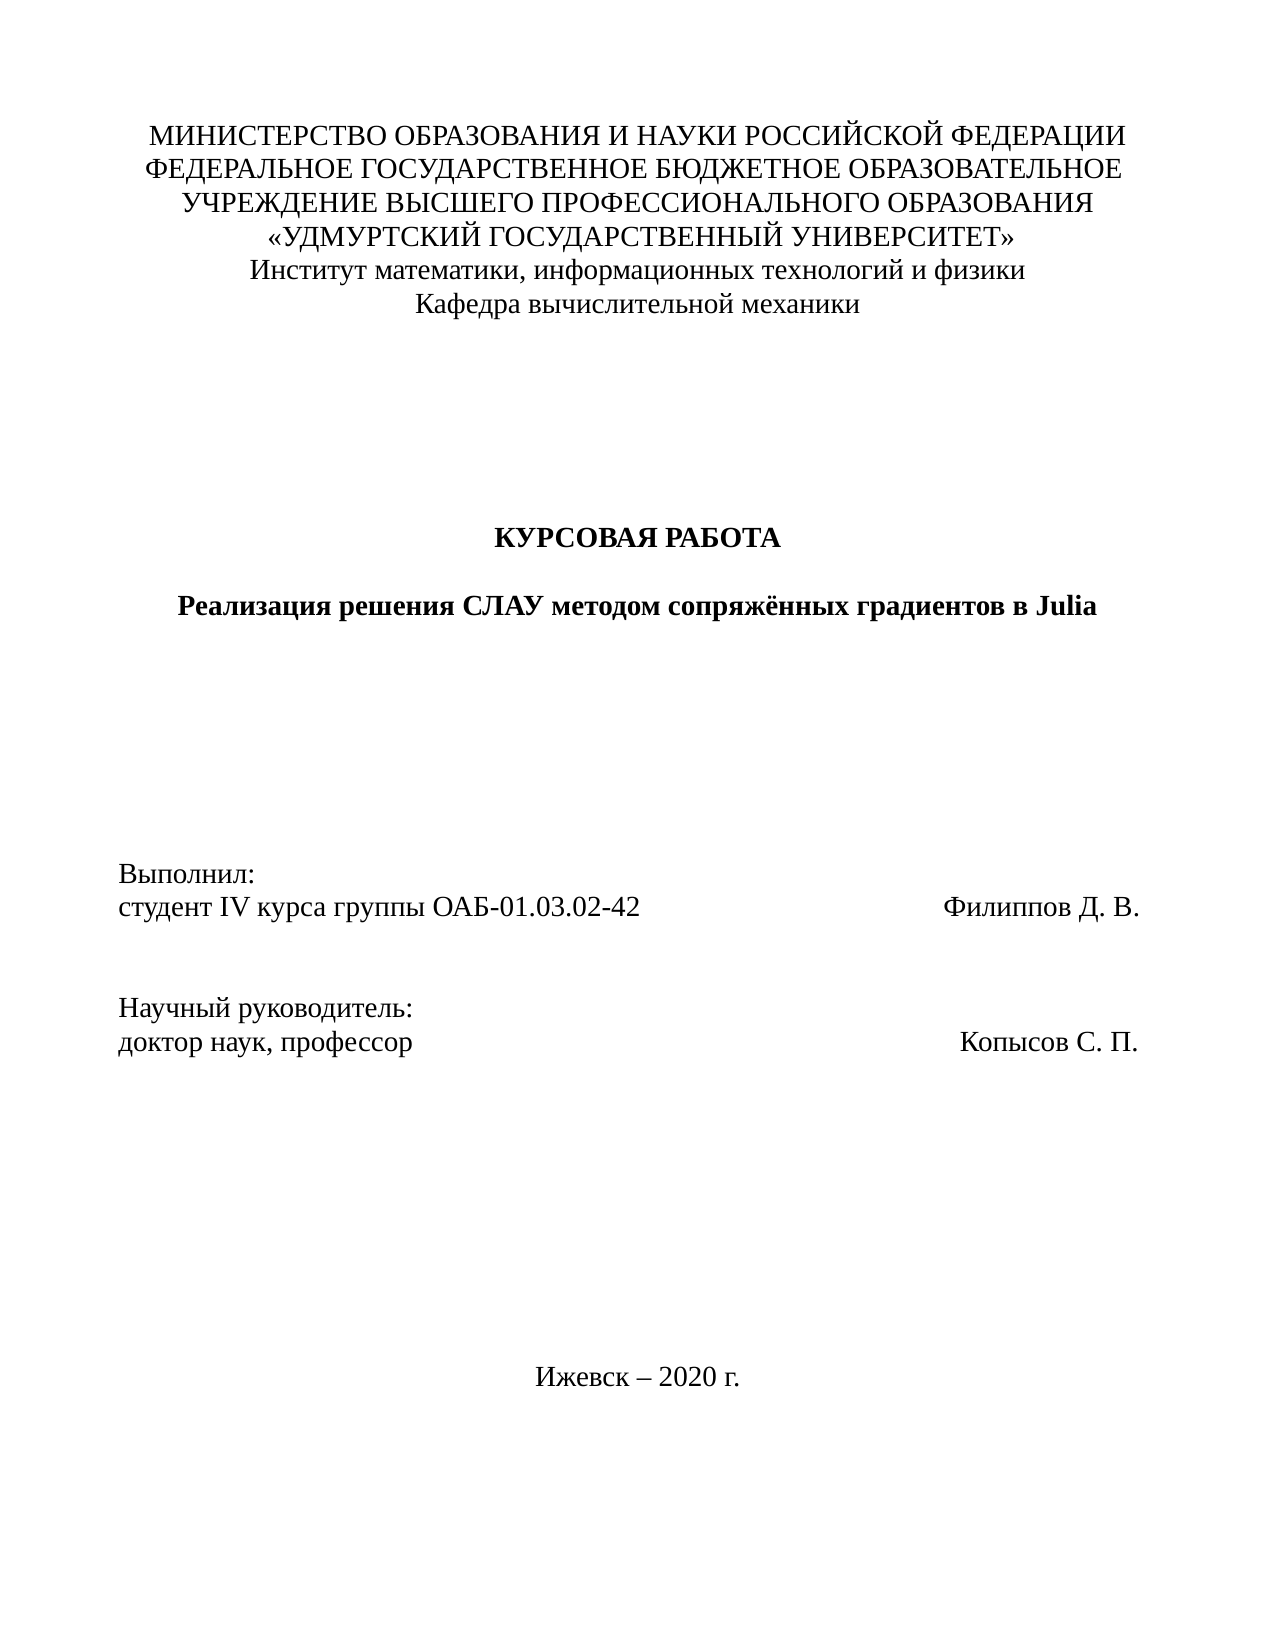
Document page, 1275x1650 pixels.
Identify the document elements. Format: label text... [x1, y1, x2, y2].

text ФЕДЕРАЛЬНОЕ ГОСУДАРСТВЕННОЕ БЮДЖЕТНОЕ ОБРАЗОВАТЕЛЬНОЕ [118, 152, 1157, 185]
text Институт математики, информационных технологий и физики [118, 252, 1157, 286]
text Выполнил: [118, 856, 1157, 889]
text «УДМУРТСКИЙ ГОСУДАРСТВЕННЫЙ УНИВЕРСИТЕТ» [118, 219, 1157, 252]
text Кафедра вычислительной механики [118, 286, 1157, 319]
text Ижевск – 2020 г. [118, 1359, 1157, 1393]
text Научный руководитель: [118, 990, 1157, 1024]
text студент IV курса группы ОАБ-01.03.02-42 Филиппов Д. В. [118, 889, 1157, 923]
text УЧРЕЖДЕНИЕ ВЫСШЕГО ПРОФЕССИОНАЛЬНОГО ОБРАЗОВАНИЯ [118, 185, 1157, 219]
text доктор наук, профессор Копысов С. П. [118, 1024, 1157, 1057]
subtitle МИНИСТЕРСТВО ОБРАЗОВАНИЯ И НАУКИ РОССИЙСКОЙ ФЕДЕРАЦИИ [118, 118, 1157, 152]
text Реализация решения СЛАУ методом сопряжённых градиентов в Julia [118, 588, 1157, 621]
text КУРСОВАЯ РАБОТА [118, 521, 1157, 554]
